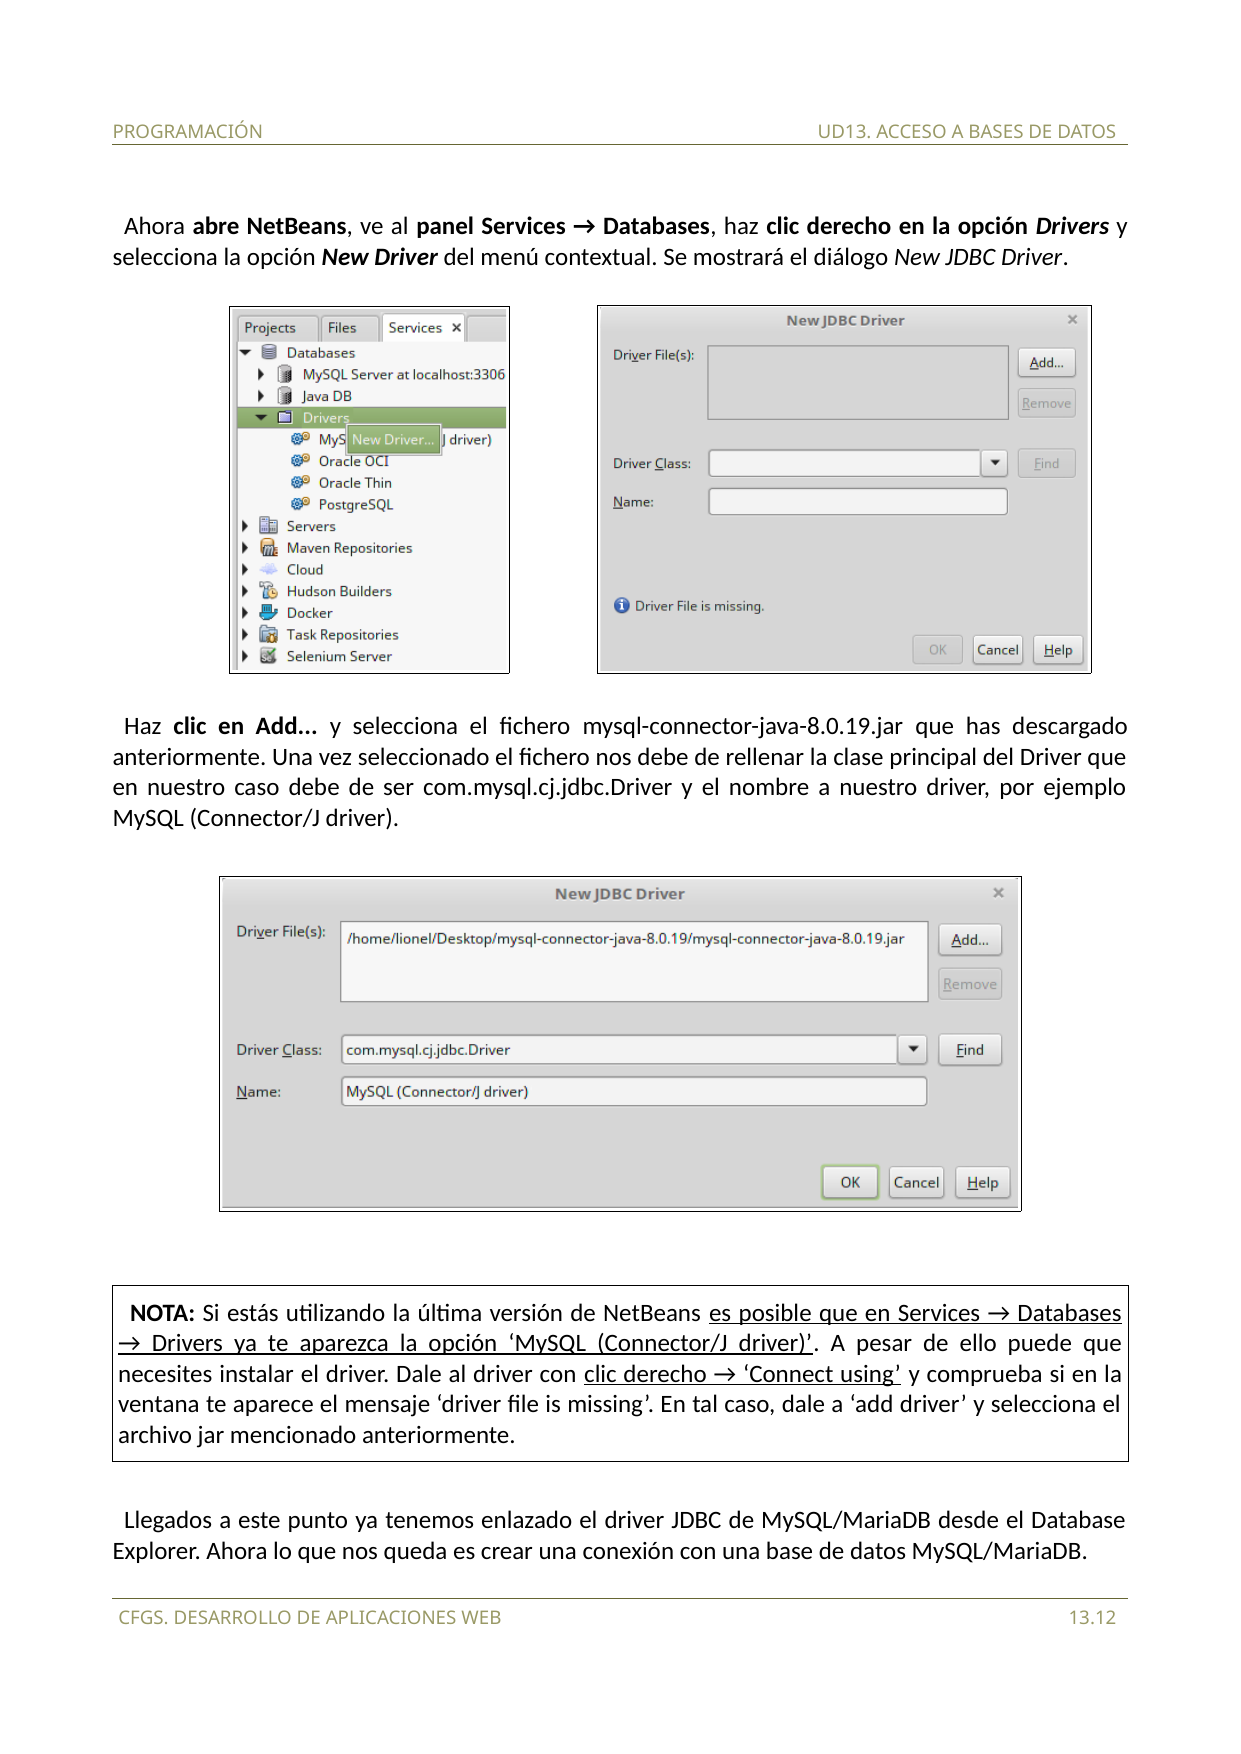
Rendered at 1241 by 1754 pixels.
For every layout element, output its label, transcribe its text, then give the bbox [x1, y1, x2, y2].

picture [222, 878, 1018, 1208]
table_header NOTA: Si estás utilizando la última versión de NetBeans es posible que en Services → Databases → Drivers ya te aparezca la opción ‘MySQL (Connector/J driver)’. A pesar de ello puede que necesites instalar el driver. Dale al driver con clic derecho → ‘Connect using’ y comprueba si en la ventana te aparece el mensaje ‘driver file is missing’. En tal caso, dale a ‘add driver’ y selecciona el archivo jar mencionado anteriormente. [113, 1286, 1128, 1461]
picture [600, 307, 1088, 671]
text Ahora abre NetBeans, ve al panel Services → Databases, haz clic derecho en la opción Drivers y selecciona la opción New Driver del menú contextual. Se mostrará el diálogo New JDBC Driver. [112, 210, 1128, 271]
text Haz clic en Add... y selecciona el fichero mysql-connector-java-8.0.19.jar que has descargado anteriormente. Una vez seleccionado el fichero nos debe de rellenar la clase principal del Driver que en nuestro caso debe de ser com.mysql.cj.jdbc.Driver y el nombre a nuestro driver, por ejemplo MySQL (Connector/J driver). [112, 710, 1128, 832]
text Llegados a este punto ya tenemos enlazado el driver JDBC de MySQL/MariaDB desde el Database Explorer. Ahora lo que nos queda es crear una conexión con una base de datos MySQL/MariaDB. [112, 1504, 1128, 1566]
